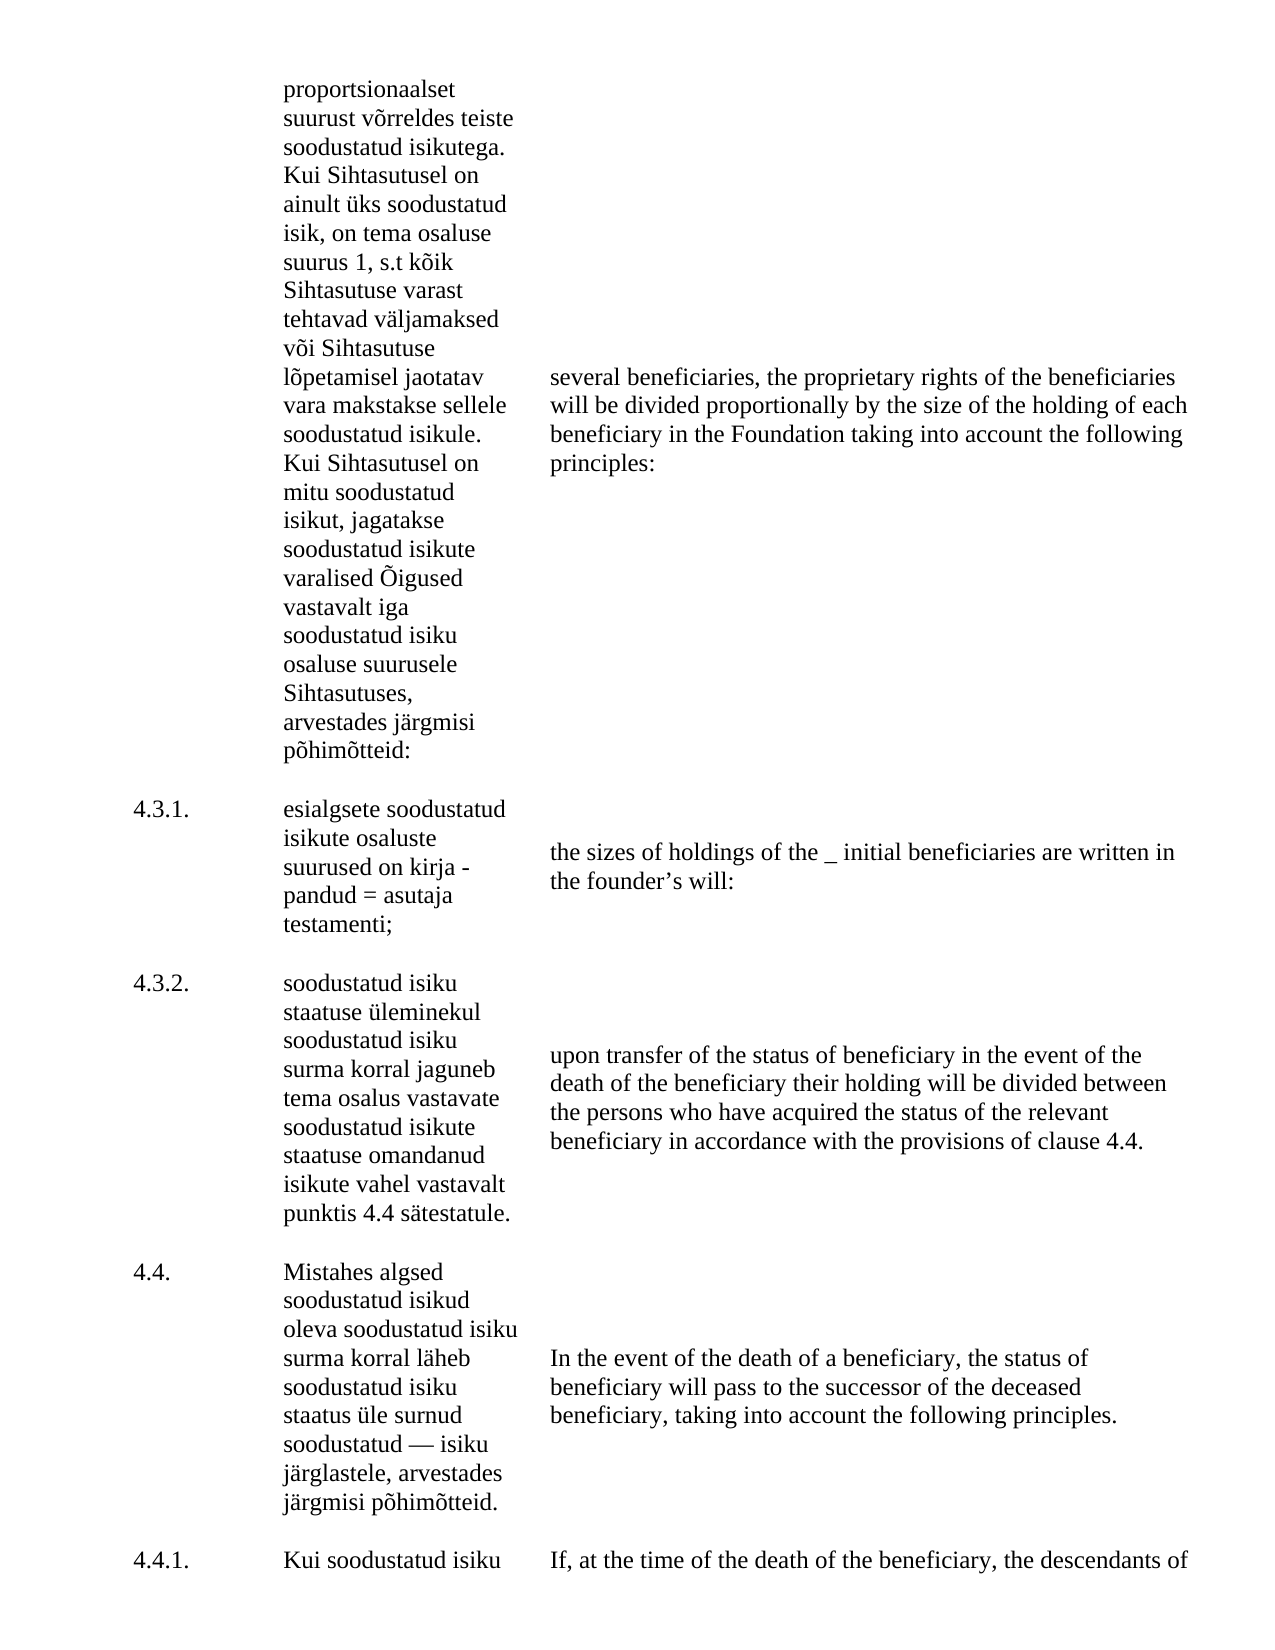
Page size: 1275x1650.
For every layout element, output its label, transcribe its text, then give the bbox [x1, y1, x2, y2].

table_cell esialgsete soodustatud isikute osaluste suurused on kirja - pandud = asutaja testamenti; [118, 779, 535, 953]
table_cell In the event of the death of a beneficiary, the status of beneficiary will pass to the successor of the deceased beneficiary, taking into account the following principles. [535, 1242, 1216, 1530]
table_cell Kui soodustatud isiku [118, 1530, 535, 1589]
table_cell If, at the time of the death of the beneficiary, the descendants of [535, 1530, 1216, 1589]
table_cell soodustatud isiku staatuse üleminekul soodustatud isiku surma korral jaguneb tema osalus vastavate soodustatud isikute staatuse omandanud isikute vahel vastavalt punktis 4.4 sätestatule. [118, 953, 535, 1242]
table_cell the sizes of holdings of the _ initial beneficiaries are written in the founder’s will: [535, 779, 1216, 953]
table_cell several beneficiaries, the proprietary rights of the beneficiaries will be divided proportionally by the size of the holding of each beneficiary in the Foundation taking into account the following principles: [535, 59, 1216, 779]
table_cell proportsionaalset suurust võrreldes teiste soodustatud isikutega. Kui Sihtasutusel on ainult üks soodustatud isik, on tema osaluse suurus 1, s.t kõik Sihtasutuse varast tehtavad väljamaksed või Sihtasutuse lõpetamisel jaotatav vara makstakse sellele soodustatud isikule. Kui Sihtasutusel on mitu soodustatud isikut, jagatakse soodustatud isikute varalised Õigused vastavalt iga soodustatud isiku osaluse suurusele Sihtasutuses, arvestades järgmisi põhimõtteid: [118, 59, 535, 779]
table_cell Mistahes algsed soodustatud isikud oleva soodustatud isiku surma korral läheb soodustatud isiku staatus üle surnud soodustatud — isiku järglastele, arvestades järgmisi põhimõtteid. [118, 1242, 535, 1530]
table_cell upon transfer of the status of beneficiary in the event of the death of the beneficiary their holding will be divided between the persons who have acquired the status of the relevant beneficiary in accordance with the provisions of clause 4.4. [535, 953, 1216, 1242]
